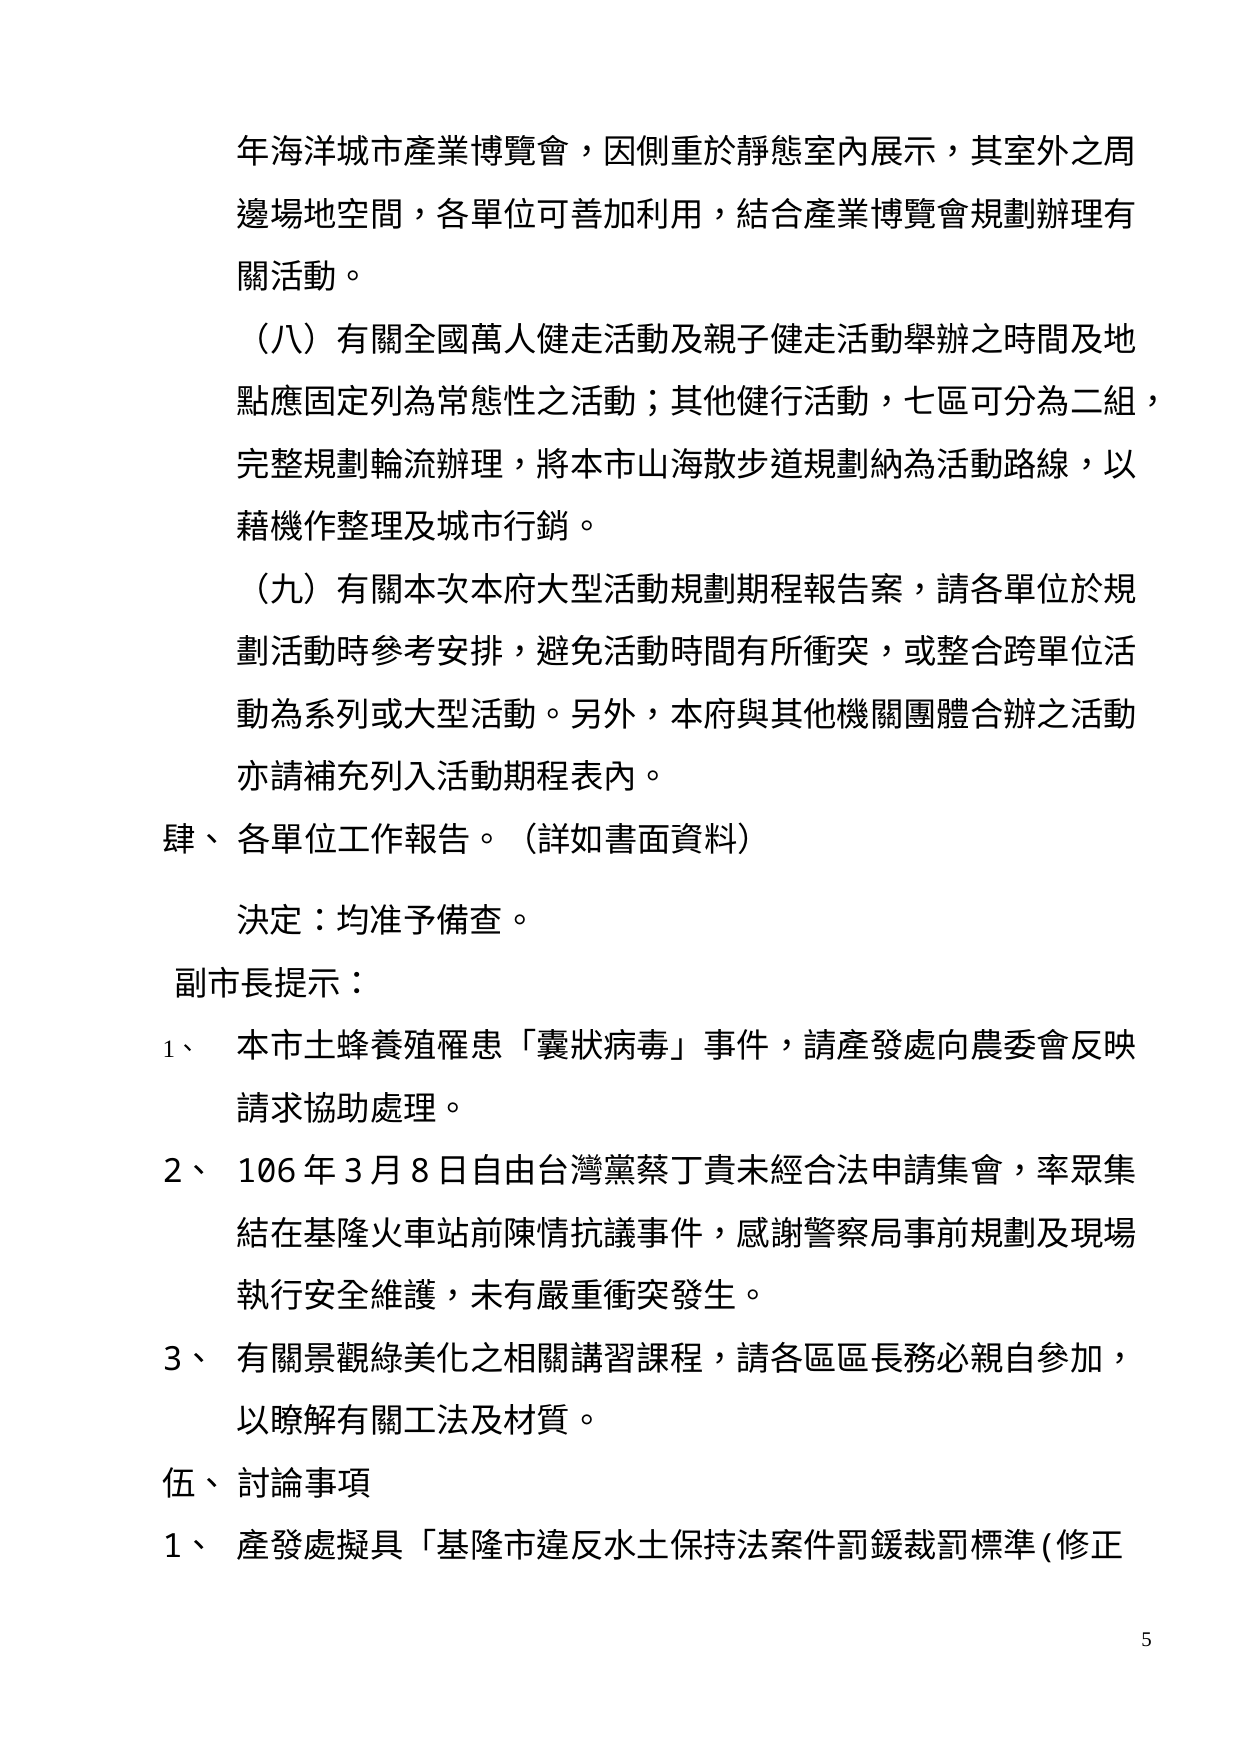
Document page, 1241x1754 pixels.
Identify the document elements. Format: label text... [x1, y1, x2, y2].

text 副市長提示： [74, 939, 1152, 1001]
text （九）有關本次本府大型活動規劃期程報告案，請各單位於規劃活動時參考安排，避免活動時間有所衝突，或整合跨單位活動為系列或大型活動。另外，本府與其他機關團體合辦之活動亦請補充列入活動期程表內。 [236, 545, 1152, 795]
list 討論事項 [162, 1439, 1152, 1501]
list 有關景觀綠美化之相關講習課程，請各區區長務必親自參加，以瞭解有關工法及材質。 [162, 1314, 1152, 1439]
list 產發處擬具「基隆市違反水土保持法案件罰鍰裁罰標準(修正 [162, 1501, 1152, 1564]
text 年海洋城市產業博覽會，因側重於靜態室內展示，其室外之周邊場地空間，各單位可善加利用，結合產業博覽會規劃辦理有關活動。 [236, 108, 1152, 295]
list 106年3月8日自由台灣黨蔡丁貴未經合法申請集會，率眾集結在基隆火車站前陳情抗議事件，感謝警察局事前規劃及現場執行安全維護，未有嚴重衝突發生。 [162, 1126, 1152, 1314]
text 決定：均准予備查。 [212, 876, 1152, 939]
text （八）有關全國萬人健走活動及親子健走活動舉辦之時間及地點應固定列為常態性之活動；其他健行活動，七區可分為二組，完整規劃輪流辦理，將本市山海散步道規劃納為活動路線，以藉機作整理及城市行銷。 [236, 295, 1152, 545]
list 各單位工作報告。（詳如書面資料） [162, 795, 1152, 858]
list 本市土蜂養殖罹患「囊狀病毒」事件，請產發處向農委會反映請求協助處理。 [162, 1001, 1152, 1126]
